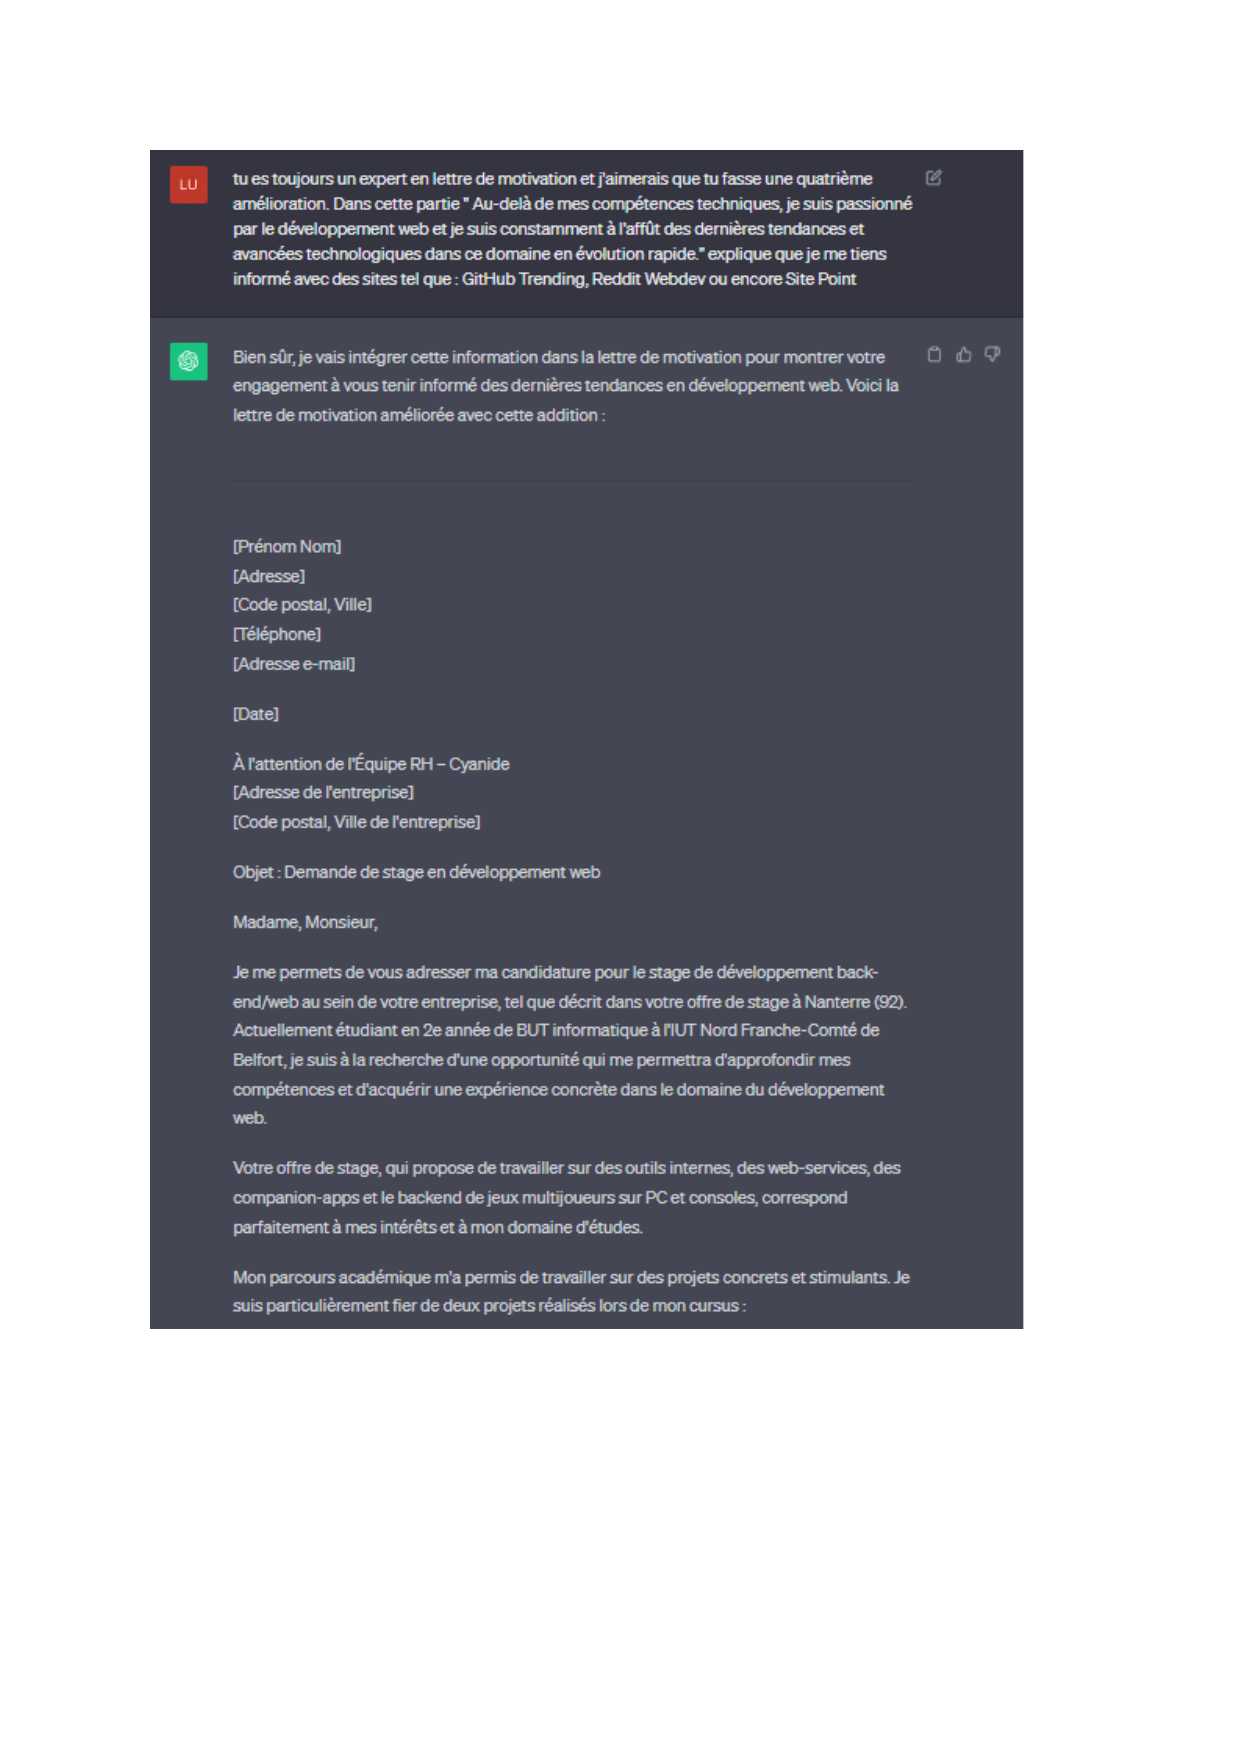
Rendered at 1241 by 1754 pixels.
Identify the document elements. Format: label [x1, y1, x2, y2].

picture [150, 150, 1024, 1329]
